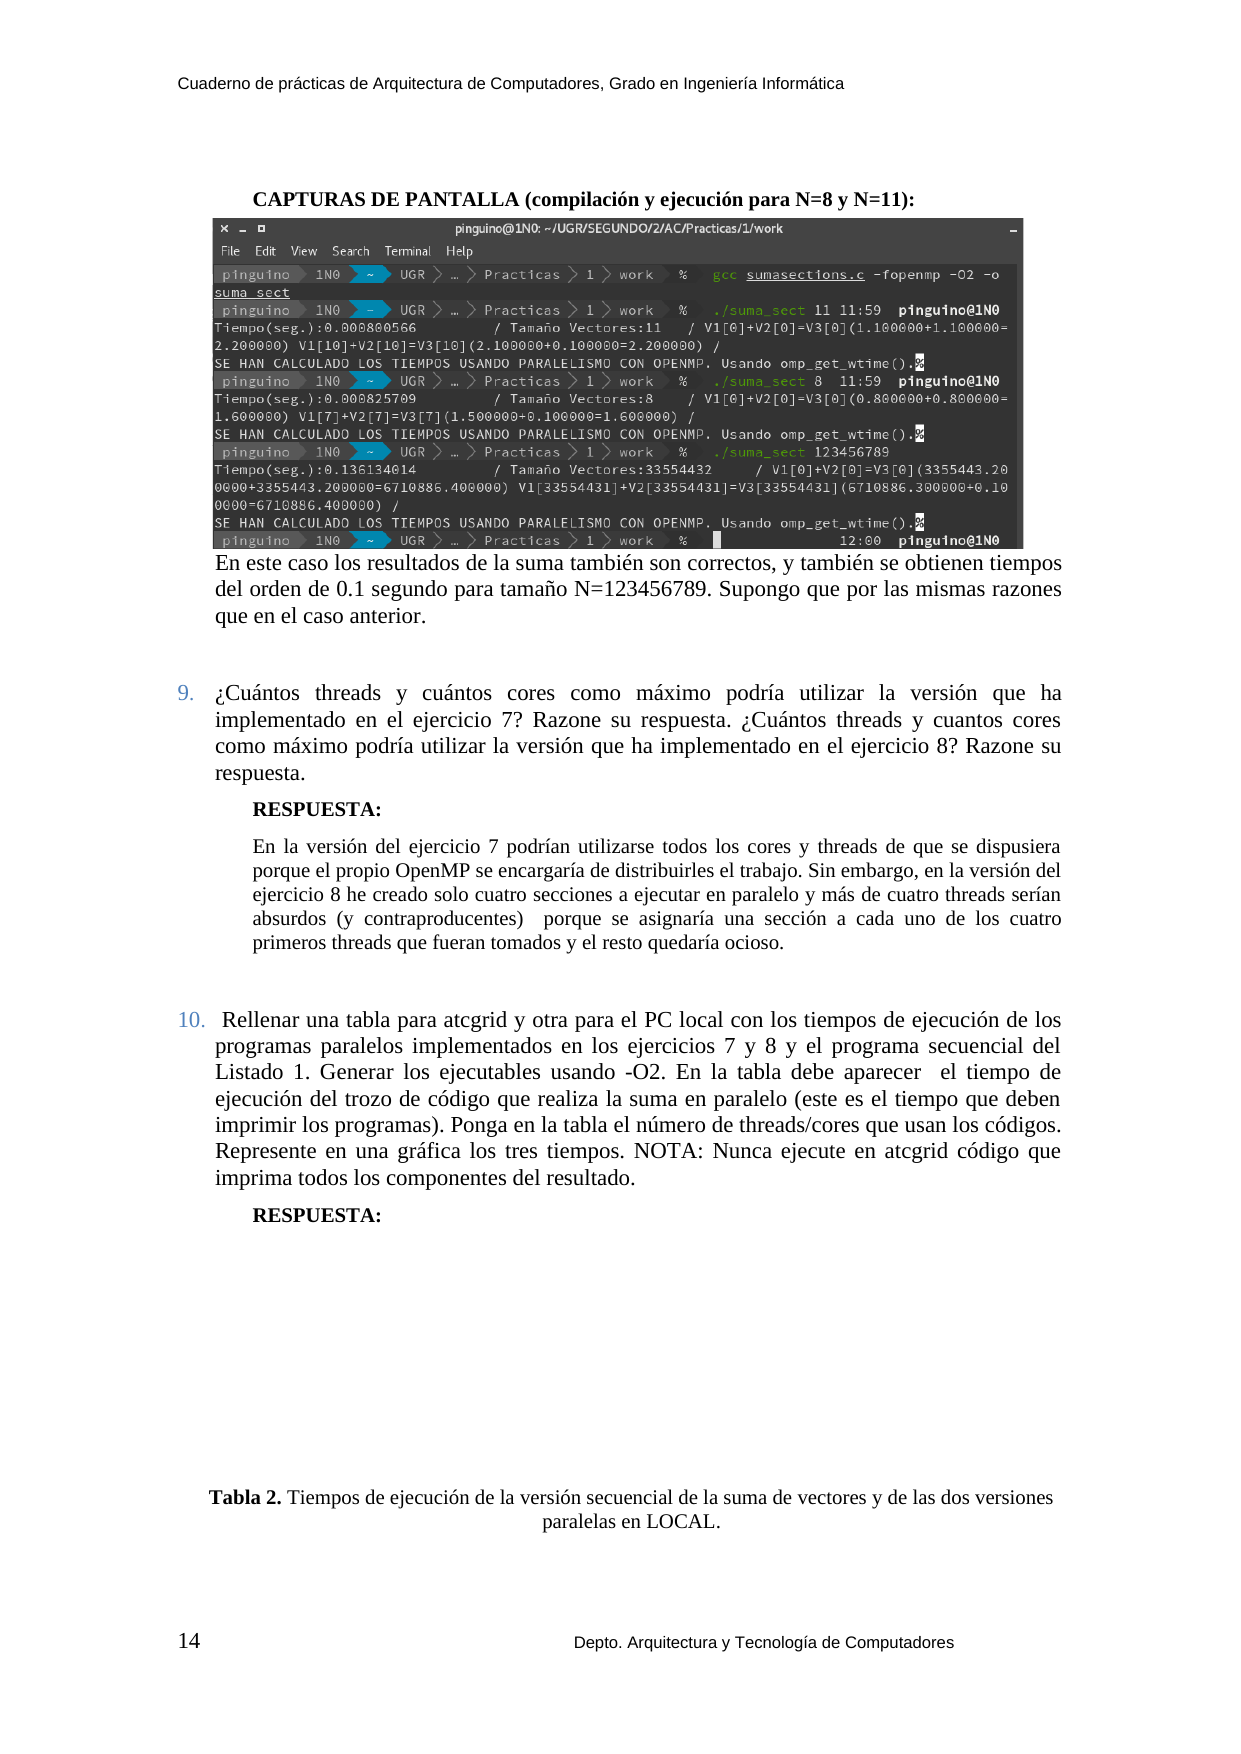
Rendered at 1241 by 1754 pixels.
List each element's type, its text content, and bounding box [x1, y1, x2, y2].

text En la versión del ejercicio 7 podrían utilizarse todos los cores y threads de que se dispusiera porque el propio OpenMP se encargaría de distribuirles el trabajo. Sin embargo, en la versión del ejercicio 8 he creado solo cuatro secciones a ejecutar en paralelo y más de cuatro threads serían absurdos (y contraproducentes) porque se asignaría una sección a cada uno de los cuatro primeros threads que fueran tomados y el resto quedaría ocioso. [252, 834, 1063, 954]
text RESPUESTA: [252, 1203, 1063, 1227]
list ¿Cuántos threads y cuántos cores como máximo podría utilizar la versión que ha implementado en el ejercicio 7? Razone su respuesta. ¿Cuántos threads y cuantos cores como máximo podría utilizar la versión que ha implementado en el ejercicio 8? Razone su respuesta. [177, 679, 1063, 785]
table_header Tabla 2. Tiempos de ejecución de la versión secuencial de la suma de vectores y de las dos versiones paralelas en LOCAL. [177, 1460, 1086, 1533]
list Rellenar una tabla para atcgrid y otra para el PC local con los tiempos de ejecución de los programas paralelos implementados en los ejercicios 7 y 8 y el programa secuencial del Listado 1. Generar los ejecutables usando -O2. En la tabla debe aparecer el tiempo de ejecución del trozo de código que realiza la suma en paralelo (este es el tiempo que deben imprimir los programas). Ponga en la tabla el número de threads/cores que usan los códigos. Represente en una gráfica los tres tiempos. NOTA: Nunca ejecute en atcgrid código que imprima todos los componentes del resultado. [177, 1006, 1063, 1190]
text En este caso los resultados de la suma también son correctos, y también se obtienen tiempos del orden de 0.1 segundo para tamaño N=123456789. Supongo que por las mismas razones que en el caso anterior. [215, 262, 1063, 628]
text CAPTURAS DE PANTALLA (compilación y ejecución para N=8 y N=11): [252, 187, 1063, 211]
picture [212, 218, 1024, 549]
text RESPUESTA: [252, 797, 1063, 821]
